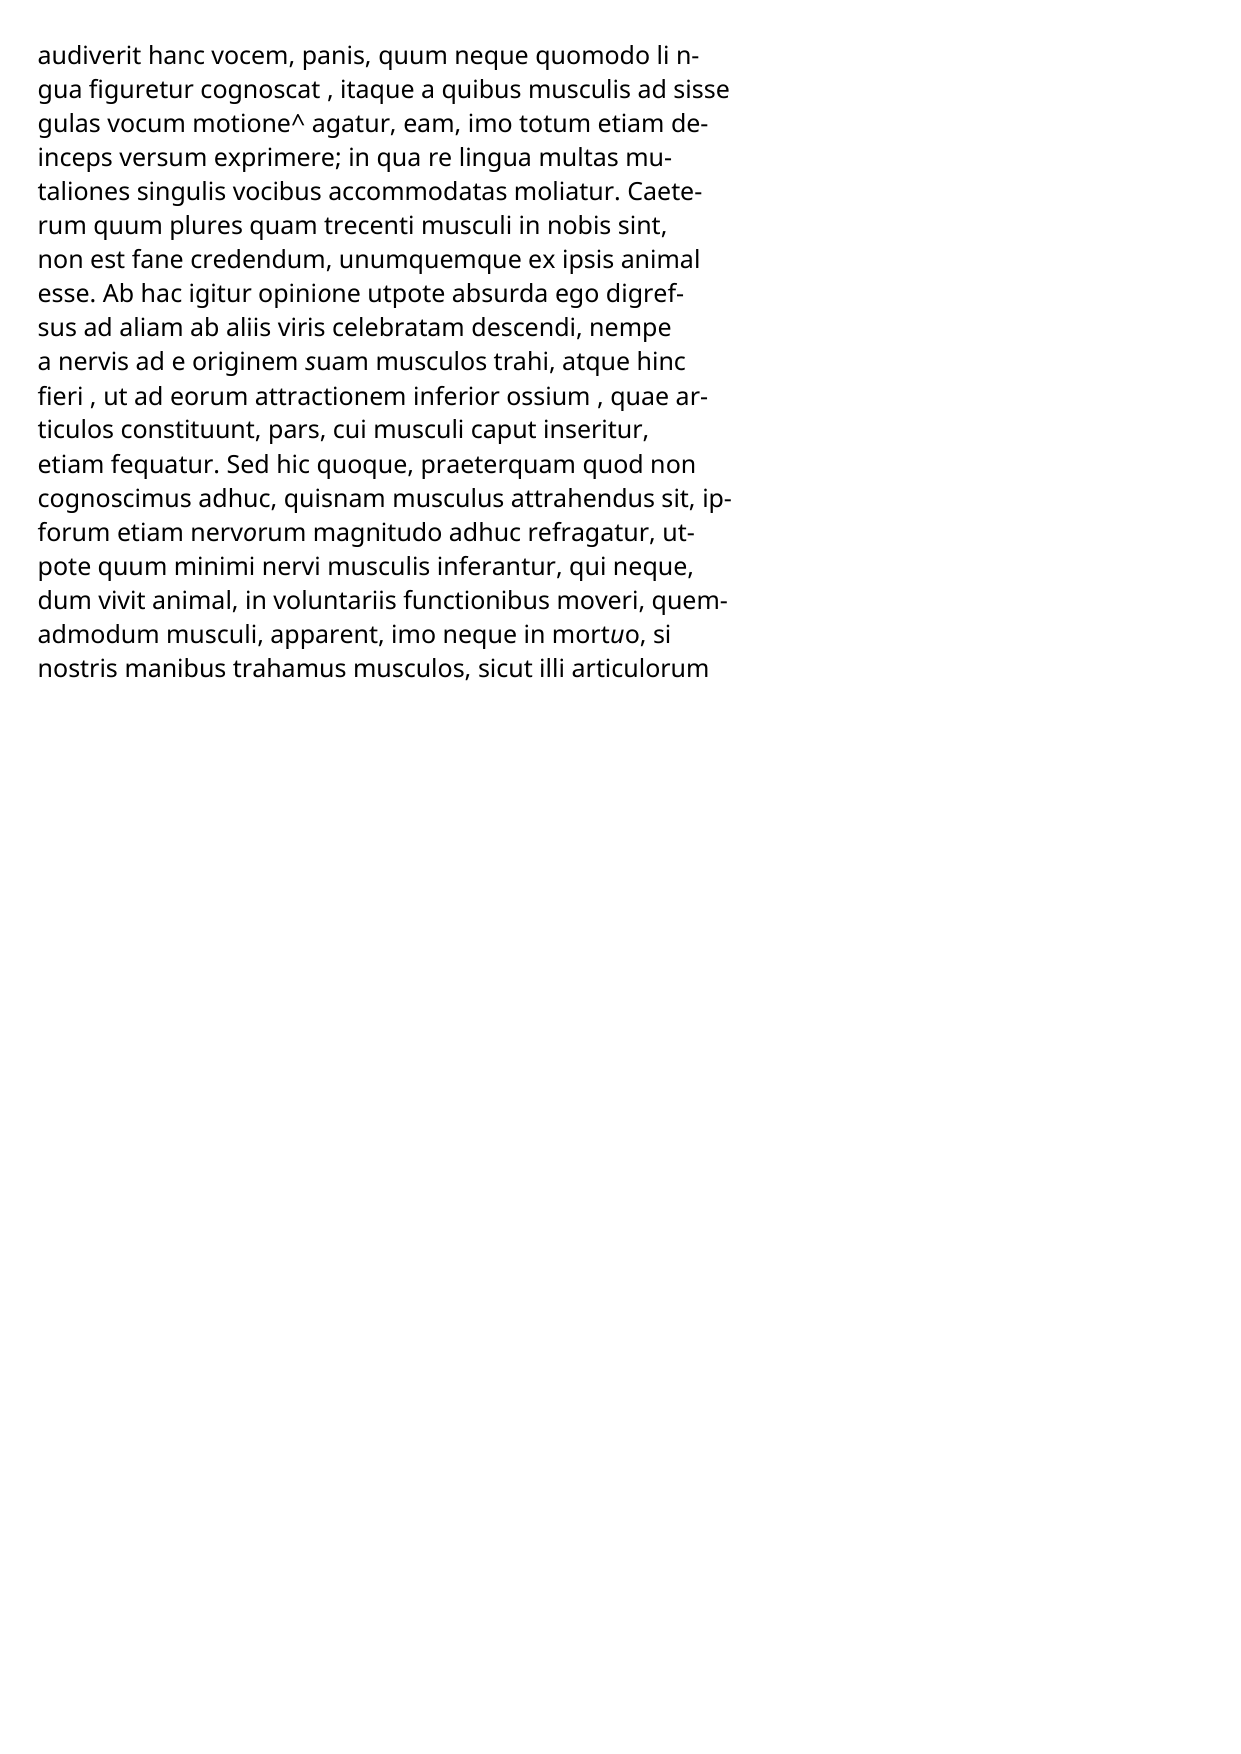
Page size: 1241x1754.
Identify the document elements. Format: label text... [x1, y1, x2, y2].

text audiverit hanc vocem, panis, quum neque quomodo li n- gua figuretur cognoscat , itaque a quibus musculis ad sisse gulas vocum motione^ agatur, eam, imo totum etiam de- inceps versum exprimere; in qua re lingua multas mu- taliones singulis vocibus accommodatas moliatur. Caete- rum quum plures quam trecenti musculi in nobis sint, non est fane credendum, unumquemque ex ipsis animal esse. Ab hac igitur opinione utpote absurda ego digref- sus ad aliam ab aliis viris celebratam descendi, nempe a nervis ad e originem suam musculos trahi, atque hinc fieri , ut ad eorum attractionem inferior ossium , quae ar- ticulos constituunt, pars, cui musculi caput inseritur, etiam fequatur. Sed hic quoque, praeterquam quod non cognoscimus adhuc, quisnam musculus attrahendus sit, ip- forum etiam nervorum magnitudo adhuc refragatur, ut- pote quum minimi nervi musculis inferantur, qui neque, dum vivit animal, in voluntariis functionibus moveri, quem- admodum musculi, apparent, imo neque in mortuo, si nostris manibus trahamus musculos, sicut illi articulorum [37, 37, 1203, 685]
